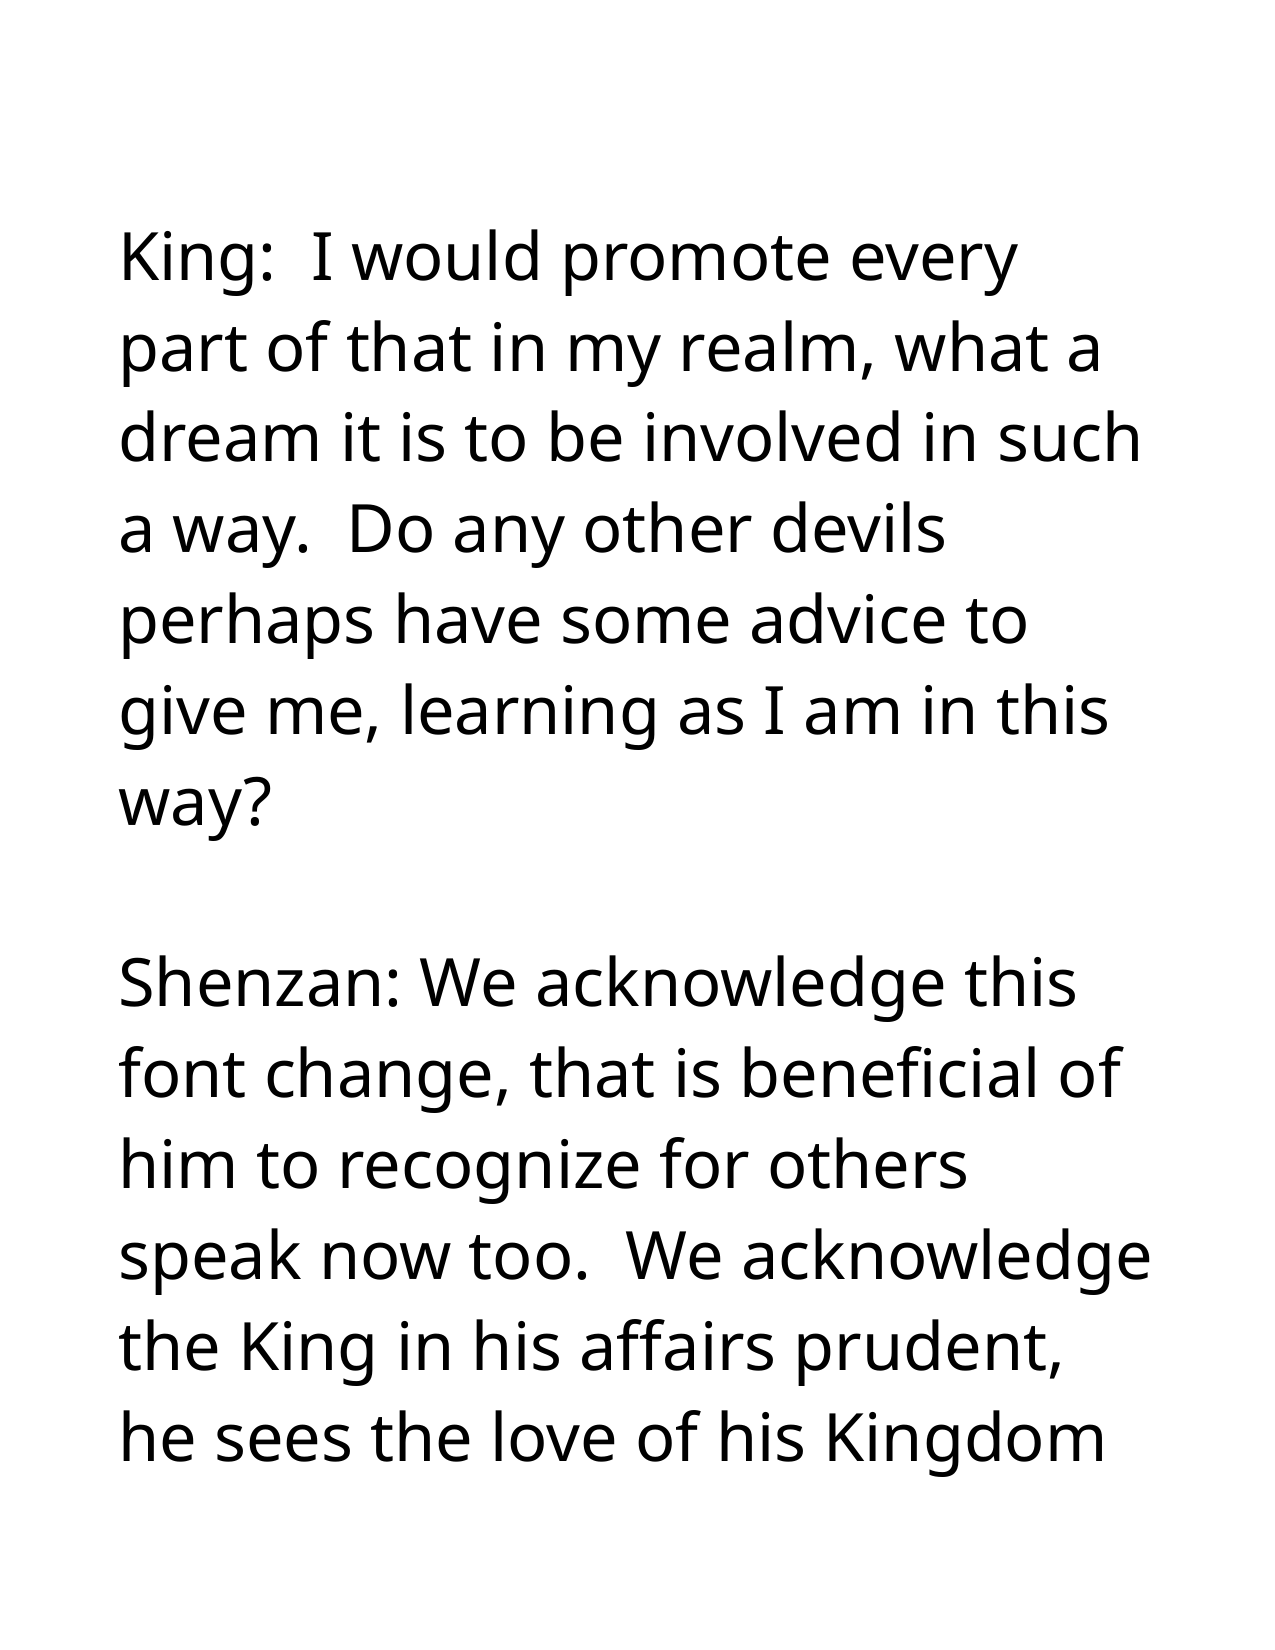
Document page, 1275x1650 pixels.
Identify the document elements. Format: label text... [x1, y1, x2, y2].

text Shenzan: We acknowledge this font change, that is beneficial of him to recognize for others speak now too. We acknowledge the King in his affairs prudent, he sees the love of his Kingdom [118, 936, 1157, 1481]
text King: I would promote every part of that in my realm, what a dream it is to be involved in such a way. Do any other devils perhaps have some advice to give me, learning as I am in this way? [118, 209, 1157, 845]
